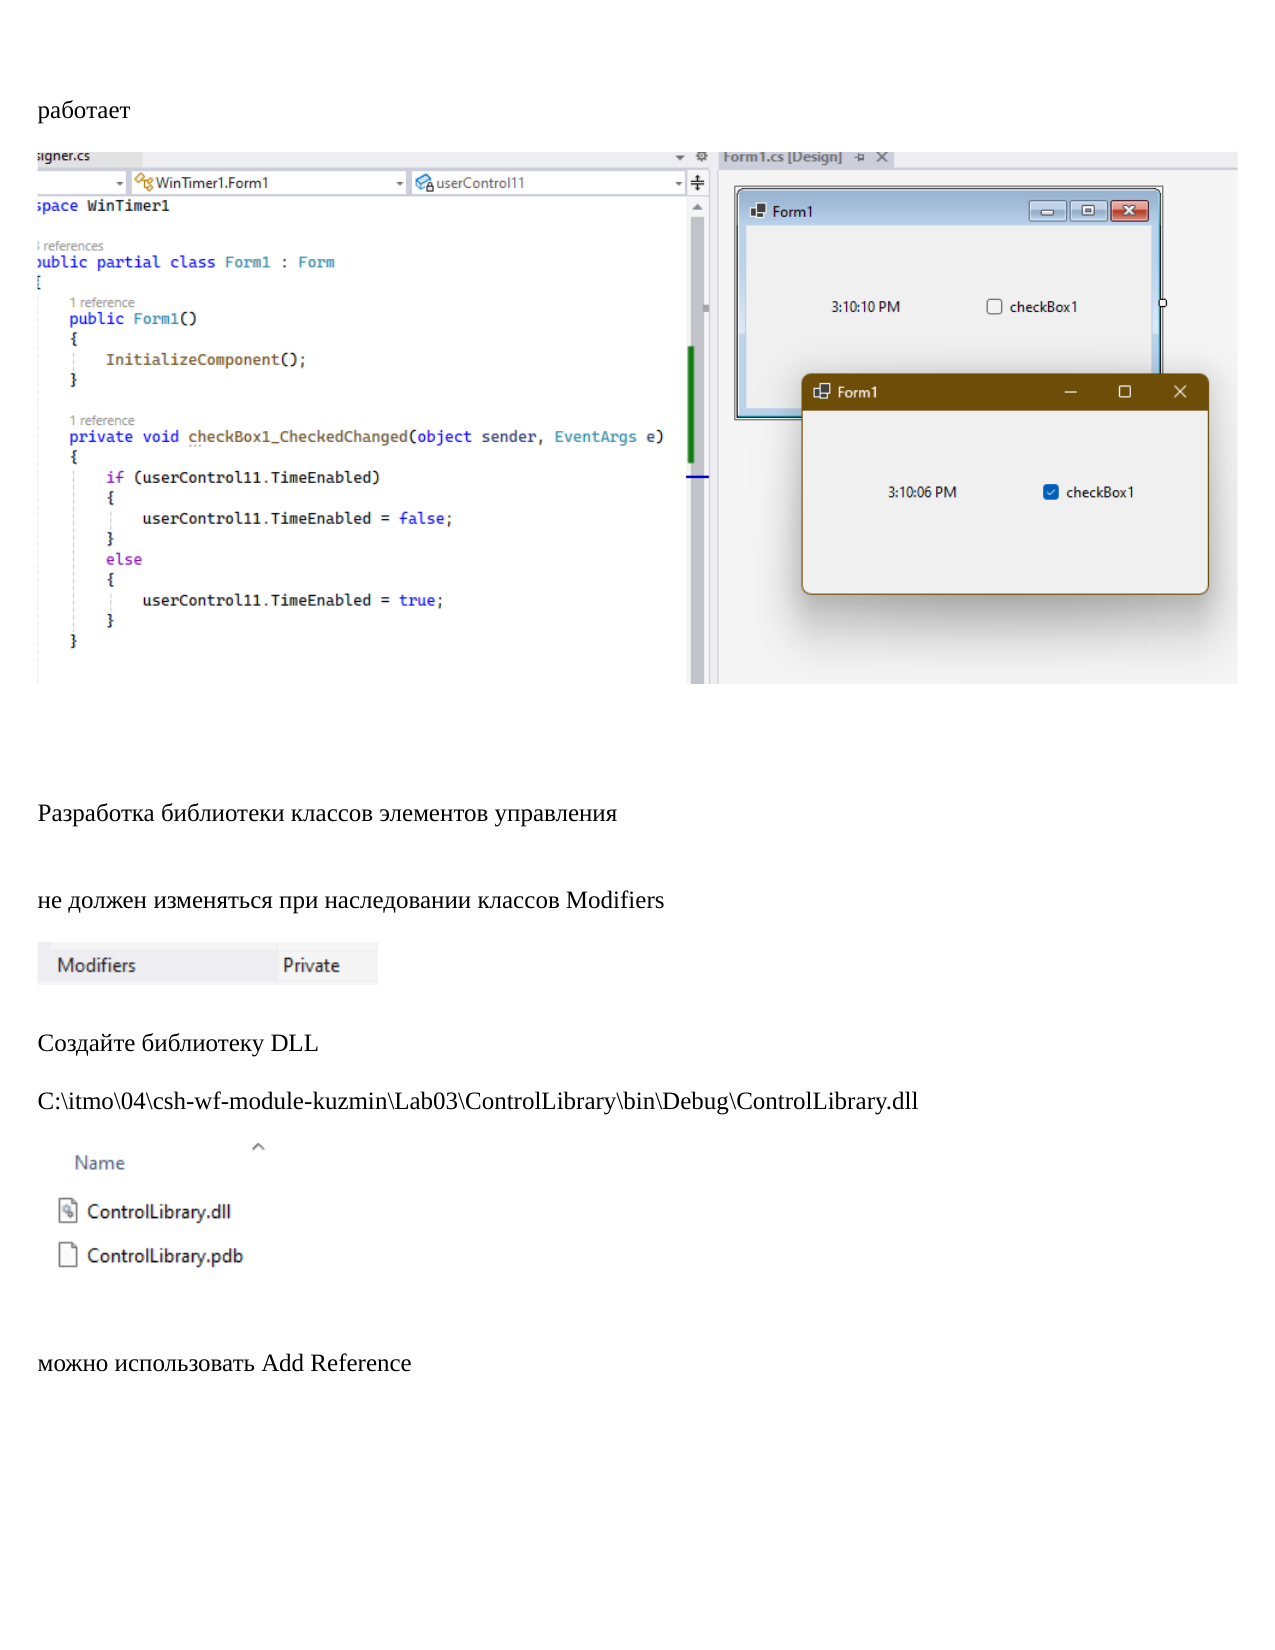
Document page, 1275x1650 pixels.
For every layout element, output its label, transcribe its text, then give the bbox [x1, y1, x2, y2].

picture [37, 942, 379, 985]
text можно использовать Add Reference [37, 1348, 1237, 1377]
text C:\itmo\04\csh-wf-module-kuzmin\Lab03\ControlLibrary\bin\Debug\ControlLibrary.dll [37, 1086, 1237, 1115]
picture [37, 1143, 405, 1291]
text Разработка библиотеки классов элементов управления [37, 798, 1237, 827]
text работает [37, 95, 1237, 124]
text Создайте библиотеку DLL [37, 1028, 1237, 1057]
text не должен изменяться при наследовании классов Modifiers [37, 885, 1237, 913]
picture [37, 152, 1238, 684]
